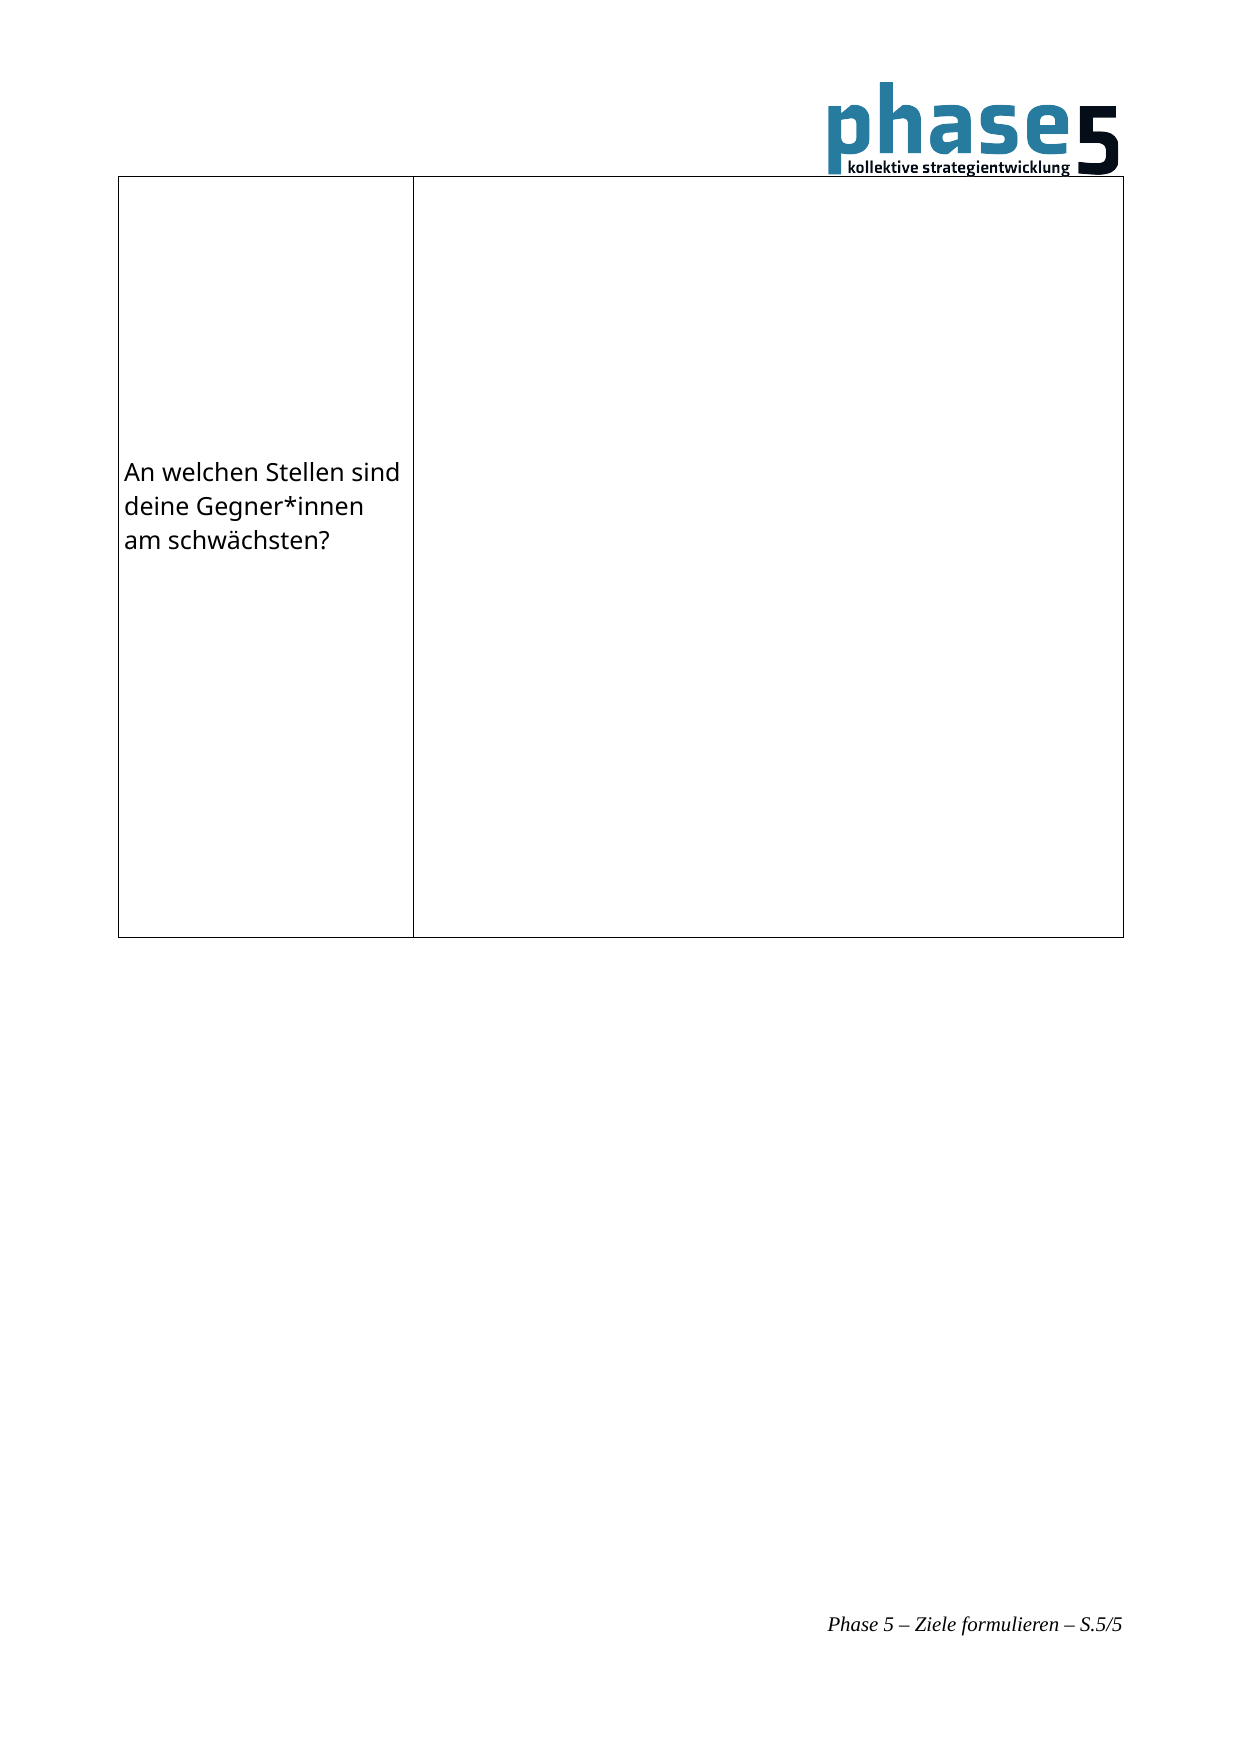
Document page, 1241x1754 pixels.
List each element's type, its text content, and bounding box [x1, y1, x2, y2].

table_cell [414, 177, 1123, 937]
picture [828, 82, 1119, 177]
table_cell An welchen Stellen sind deine Gegner*innen am schwächsten? [119, 177, 413, 937]
